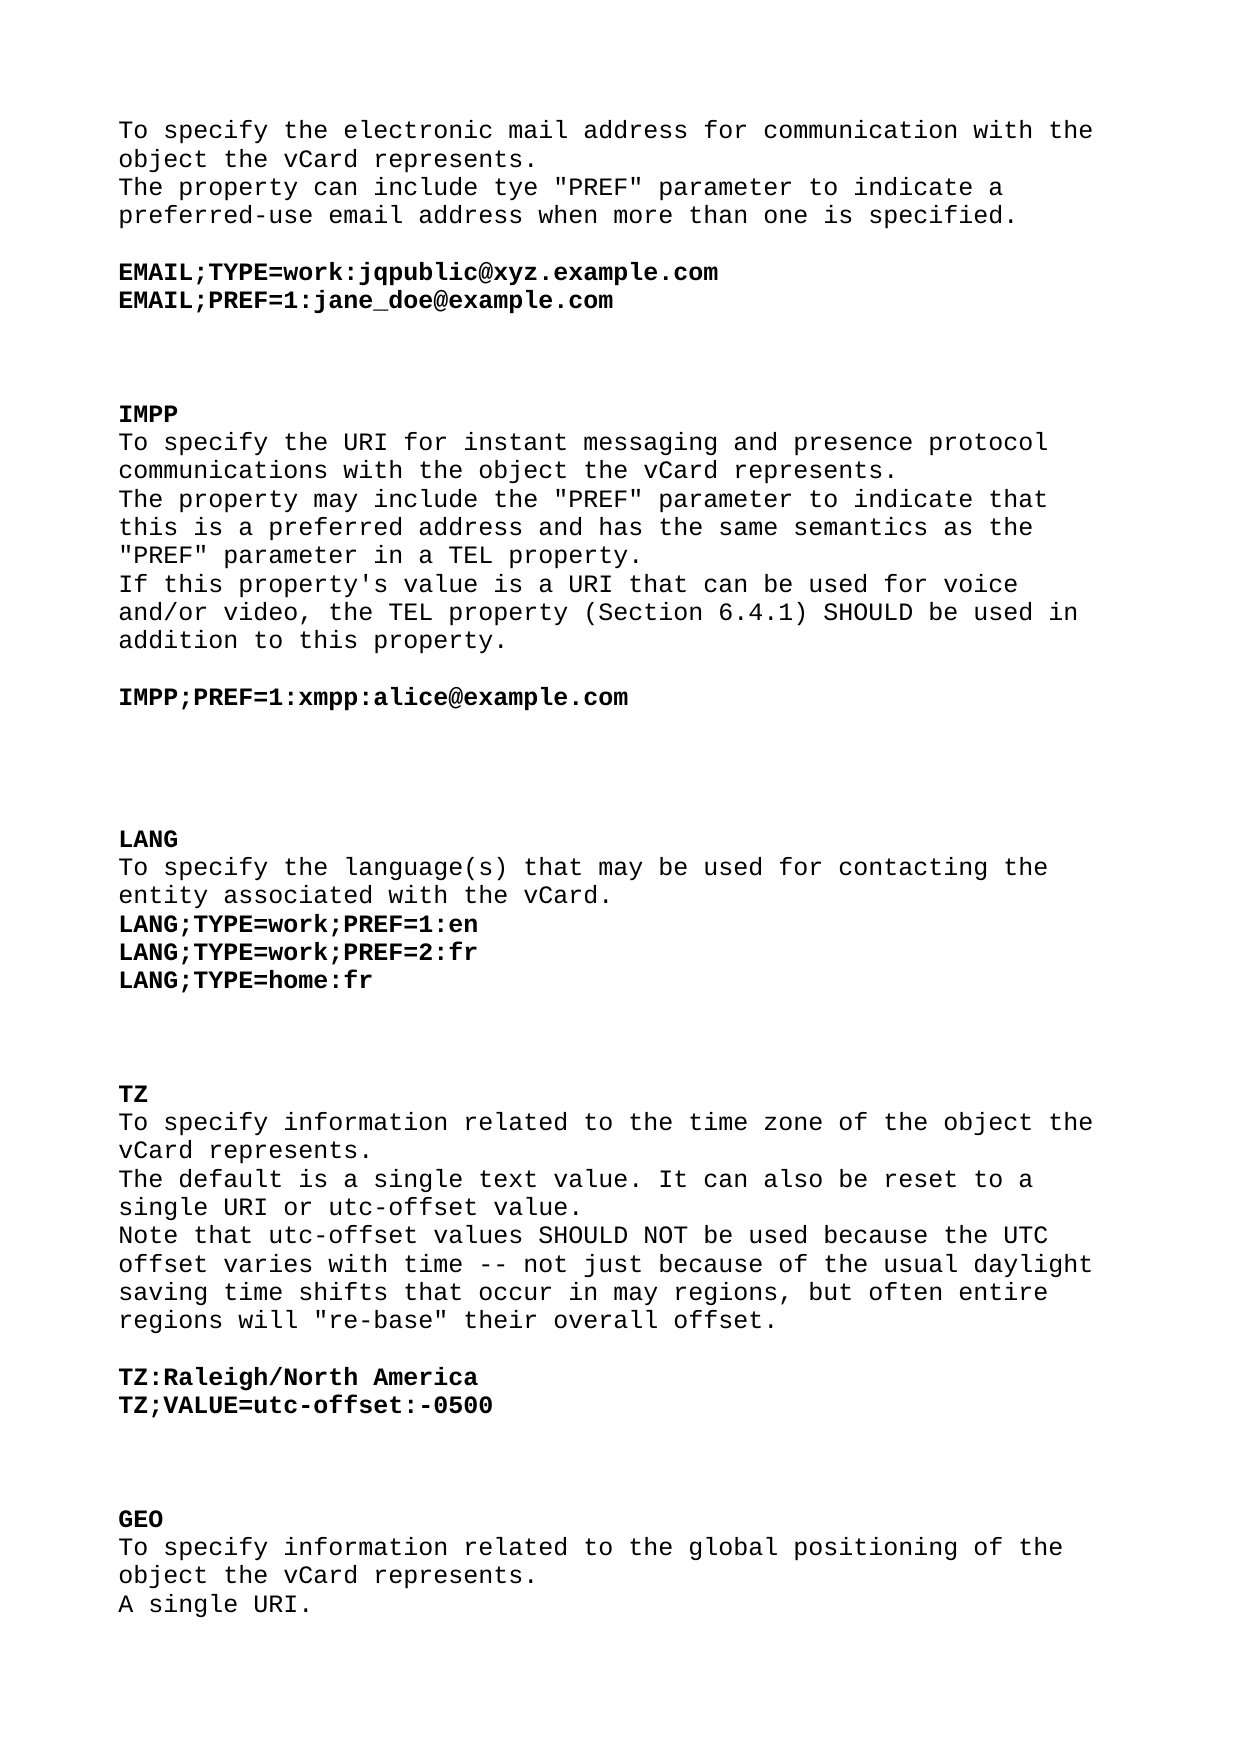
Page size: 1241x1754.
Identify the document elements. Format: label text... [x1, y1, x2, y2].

text The property can include tye "PREF" parameter to indicate a preferred-use email address when more than one is specified. [118, 175, 1122, 231]
text The default is a single text value. It can also be reset to a single URI or utc-offset value. [118, 1166, 1122, 1223]
text TZ;VALUE=utc-offset:-0500 [118, 1393, 1122, 1421]
text The property may include the "PREF" parameter to indicate that this is a preferred address and has the same semantics as the "PREF" parameter in a TEL property. [118, 486, 1122, 571]
text To specify the language(s) that may be used for contacting the entity associated with the vCard. [118, 855, 1122, 911]
text LANG;TYPE=home:fr [118, 968, 1122, 996]
text LANG;TYPE=work;PREF=1:en [118, 911, 1122, 940]
text A single URI. [118, 1591, 1122, 1620]
text TZ:Raleigh/North America [118, 1365, 1122, 1393]
text To specify information related to the time zone of the object the vCard represents. [118, 1110, 1122, 1166]
text TZ [118, 1081, 1122, 1110]
text To specify the electronic mail address for communication with the object the vCard represents. [118, 118, 1122, 175]
text LANG;TYPE=work;PREF=2:fr [118, 940, 1122, 968]
text To specify the URI for instant messaging and presence protocol communications with the object the vCard represents. [118, 430, 1122, 486]
text IMPP [118, 401, 1122, 430]
text LANG [118, 826, 1122, 855]
text Note that utc-offset values SHOULD NOT be used because the UTC offset varies with time -- not just because of the usual daylight saving time shifts that occur in may regions, but often entire regions will "re-base" their overall offset. [118, 1223, 1122, 1336]
text EMAIL;PREF=1:jane_doe@example.com [118, 288, 1122, 316]
text IMPP;PREF=1:xmpp:alice@example.com [118, 685, 1122, 713]
text To specify information related to the global positioning of the object the vCard represents. [118, 1535, 1122, 1591]
text GEO [118, 1506, 1122, 1535]
text EMAIL;TYPE=work:jqpublic@xyz.example.com [118, 260, 1122, 288]
text If this property's value is a URI that can be used for voice and/or video, the TEL property (Section 6.4.1) SHOULD be used in addition to this property. [118, 571, 1122, 656]
